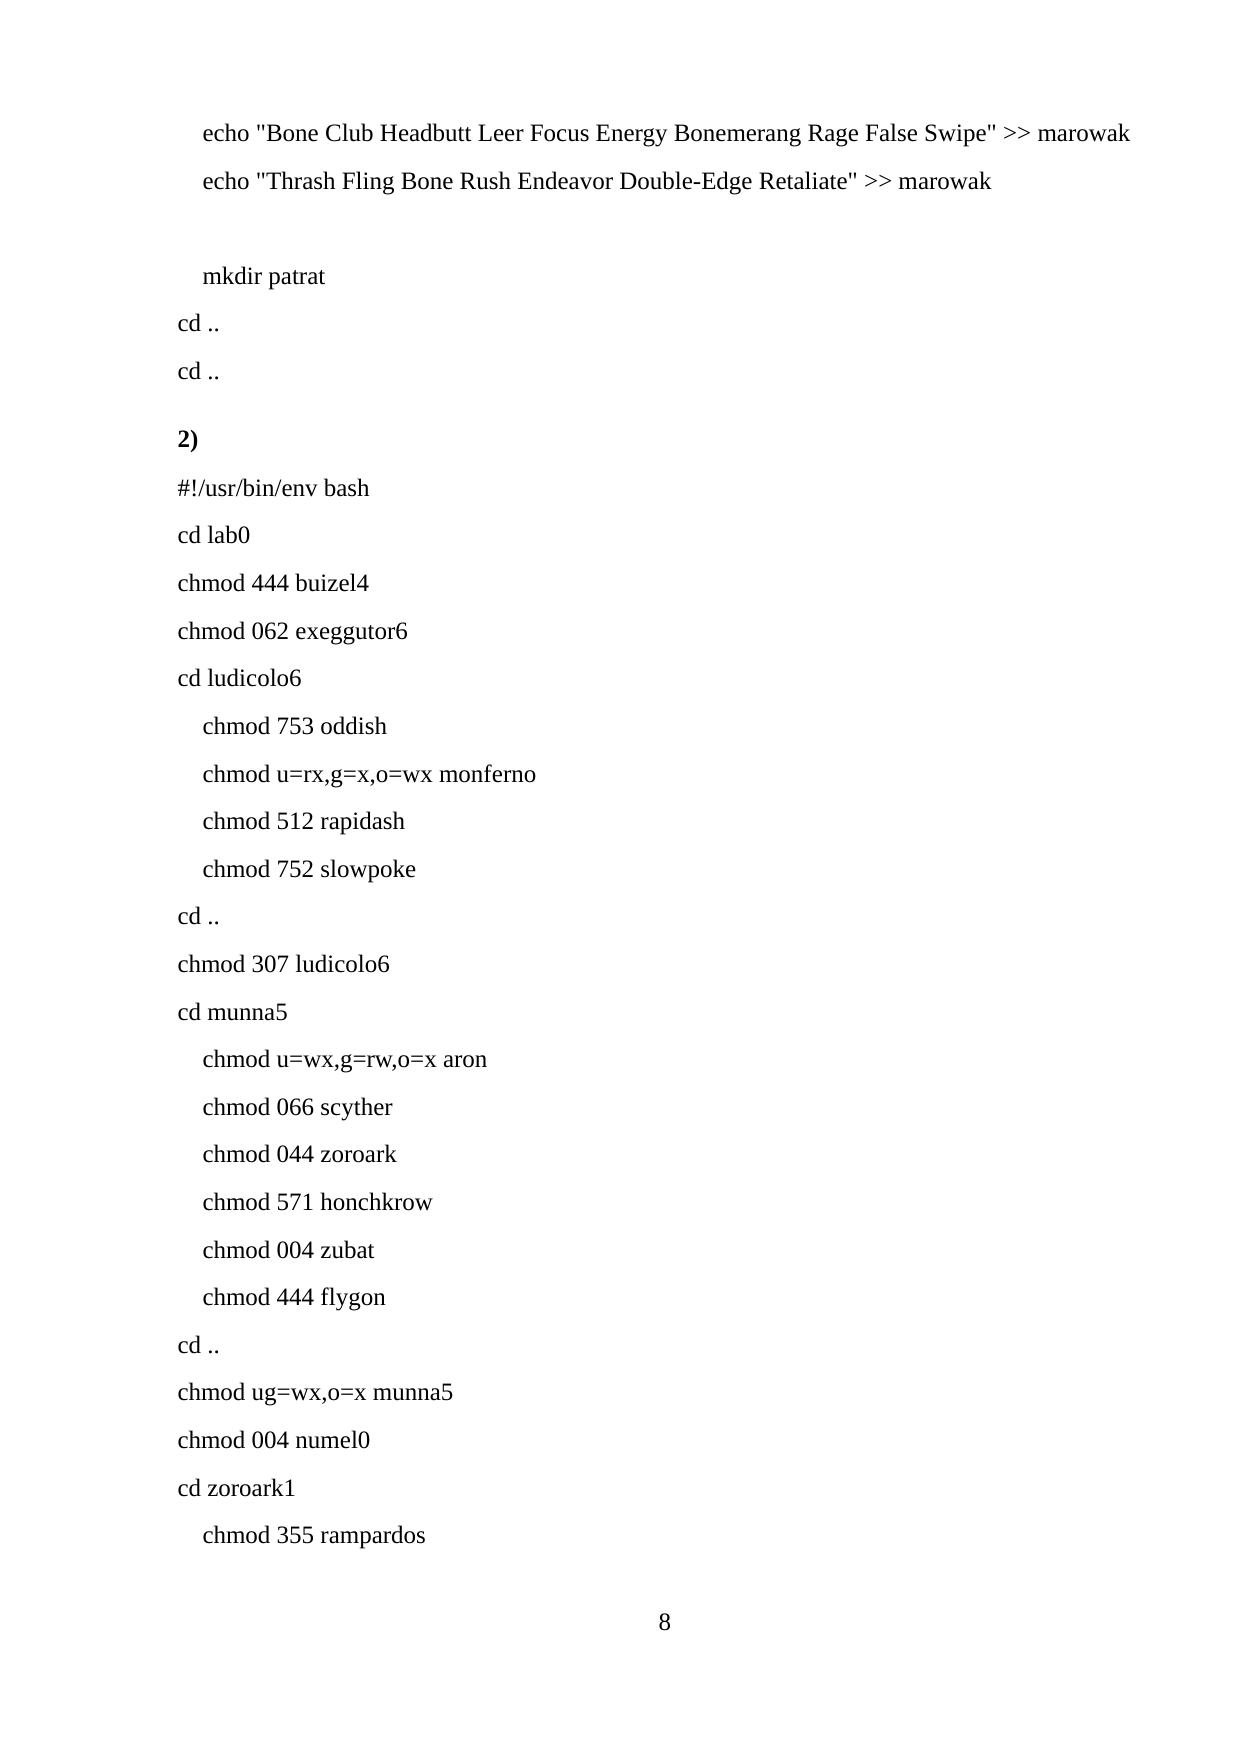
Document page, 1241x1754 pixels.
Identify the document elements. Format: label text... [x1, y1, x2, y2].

text cd .. [177, 356, 1152, 385]
text chmod 752 slowpoke [177, 854, 1152, 883]
text chmod 004 numel0 [177, 1425, 1152, 1454]
text cd .. [177, 901, 1152, 930]
text cd ludicolo6 [177, 663, 1152, 692]
text chmod 062 exeggutor6 [177, 616, 1152, 644]
subtitle 2) [177, 424, 1152, 453]
text chmod 004 zubat [177, 1235, 1152, 1263]
text cd lab0 [177, 521, 1152, 549]
text cd munna5 [177, 997, 1152, 1025]
text #!/usr/bin/env bash [177, 473, 1152, 502]
text chmod 444 flygon [177, 1282, 1152, 1311]
text cd .. [177, 1330, 1152, 1359]
text chmod ug=wx,o=x munna5 [177, 1377, 1152, 1406]
text chmod u=wx,g=rw,o=x aron [177, 1044, 1152, 1073]
text chmod 066 scyther [177, 1092, 1152, 1121]
text echo "Thrash Fling Bone Rush Endeavor Double-Edge Retaliate" >> marowak [177, 166, 1152, 194]
text cd zoroark1 [177, 1473, 1152, 1501]
text mkdir patrat [177, 261, 1152, 290]
text chmod 512 rapidash [177, 806, 1152, 835]
text chmod 444 buizel4 [177, 568, 1152, 597]
text chmod 307 ludicolo6 [177, 949, 1152, 978]
text chmod u=rx,g=x,o=wx monferno [177, 759, 1152, 787]
text cd .. [177, 308, 1152, 337]
text echo "Bone Club Headbutt Leer Focus Energy Bonemerang Rage False Swipe" >> marowak [177, 118, 1152, 147]
text chmod 571 honchkrow [177, 1187, 1152, 1216]
text chmod 044 zoroark [177, 1139, 1152, 1168]
text chmod 355 rampardos [177, 1520, 1152, 1549]
text chmod 753 oddish [177, 711, 1152, 740]
